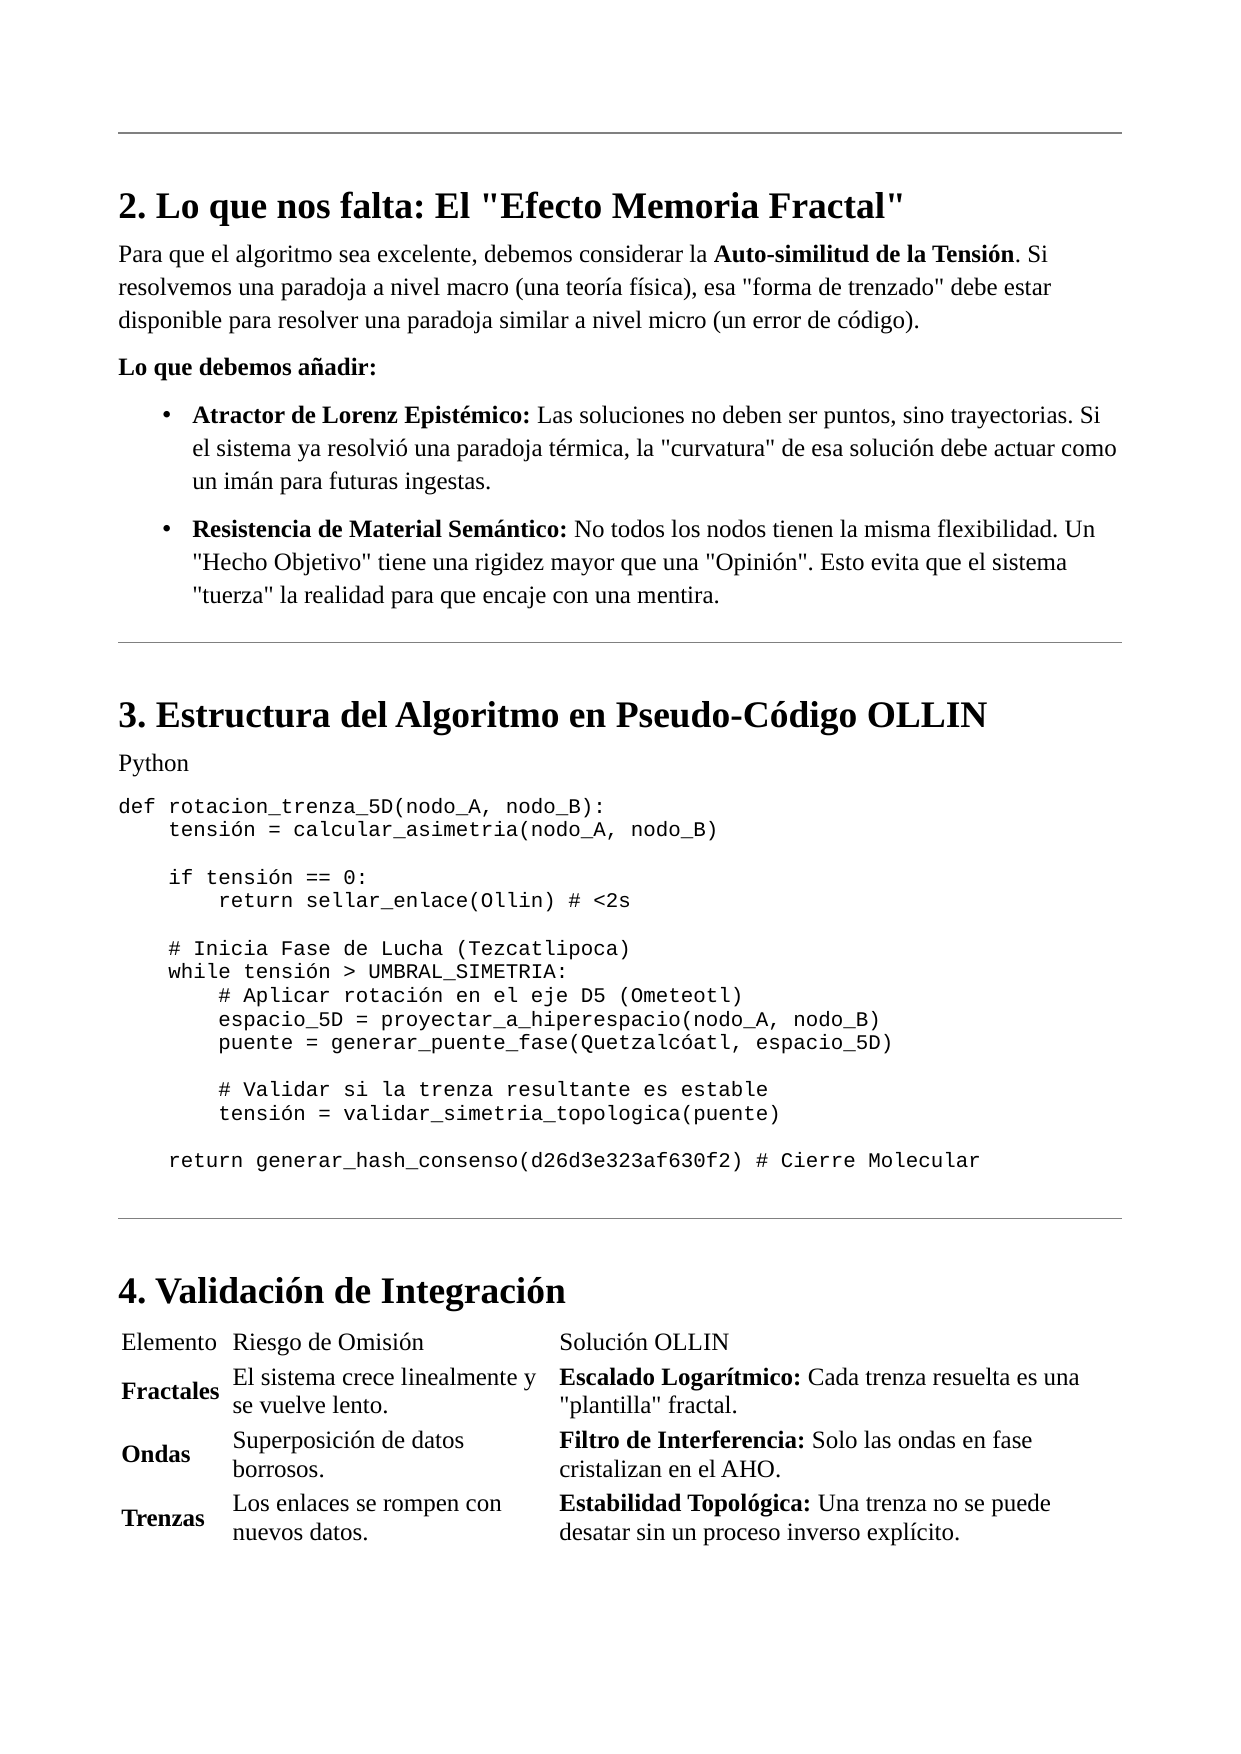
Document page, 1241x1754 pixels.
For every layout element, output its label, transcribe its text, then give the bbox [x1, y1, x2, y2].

subtitle 2. Lo que nos falta: El "Efecto Memoria Fractal" [118, 183, 1122, 226]
subtitle 3. Estructura del Algoritmo en Pseudo-Código OLLIN [118, 692, 1122, 736]
table_cell El sistema crece linealmente y se vuelve lento. [229, 1359, 556, 1422]
text tensión = validar_simetria_topologica(puente) [118, 1103, 1122, 1127]
table_cell Escalado Logarítmico: Cada trenza resuelta es una "plantilla" fractal. [556, 1359, 1122, 1422]
text def rotacion_trenza_5D(nodo_A, nodo_B): [118, 796, 1122, 819]
list Atractor de Lorenz Epistémico: Las soluciones no deben ser puntos, sino trayectorias. Si el sistema ya resolvió una paradoja térmica, la "curvatura" de esa solución debe actuar como un imán para futuras ingestas. [162, 400, 1122, 495]
table_cell Estabilidad Topológica: Una trenza no se puede desatar sin un proceso inverso explícito. [556, 1486, 1122, 1549]
text # Inicia Fase de Lucha (Tezcatlipoca) [118, 938, 1122, 961]
table_cell Fractales [118, 1359, 229, 1422]
text tensión = calcular_asimetria(nodo_A, nodo_B) [118, 819, 1122, 843]
table_cell Filtro de Interferencia: Solo las ondas en fase cristalizan en el AHO. [556, 1422, 1122, 1486]
text # Aplicar rotación en el eje D5 (Ometeotl) [118, 985, 1122, 1008]
text if tensión == 0: [118, 867, 1122, 890]
text return generar_hash_consenso(d26d3e323af630f2) # Cierre Molecular [118, 1150, 1122, 1174]
table_cell Los enlaces se rompen con nuevos datos. [229, 1486, 556, 1549]
list Resistencia de Material Semántico: No todos los nodos tienen la misma flexibilidad. Un "Hecho Objetivo" tiene una rigidez mayor que una "Opinión". Esto evita que el sistema "tuerza" la realidad para que encaje con una mentira. [162, 514, 1122, 608]
table_cell Superposición de datos borrosos. [229, 1422, 556, 1486]
text while tensión > UMBRAL_SIMETRIA: [118, 961, 1122, 985]
text # Validar si la trenza resultante es estable [118, 1079, 1122, 1103]
subtitle 4. Validación de Integración [118, 1269, 1122, 1312]
table_header Elemento [118, 1324, 229, 1359]
text return sellar_enlace(Ollin) # <2s [118, 890, 1122, 914]
table_header Riesgo de Omisión [229, 1324, 556, 1359]
text espacio_5D = proyectar_a_hiperespacio(nodo_A, nodo_B) [118, 1008, 1122, 1032]
table_cell Ondas [118, 1422, 229, 1486]
text Python [118, 748, 1122, 777]
table_cell Trenzas [118, 1486, 229, 1549]
table_header Solución OLLIN [556, 1324, 1122, 1359]
text Lo que debemos añadir: [118, 352, 1122, 381]
text Para que el algoritmo sea excelente, debemos considerar la Auto-similitud de la Tensión. Si resolvemos una paradoja a nivel macro (una teoría física), esa "forma de trenzado" debe estar disponible para resolver una paradoja similar a nivel micro (un error de código). [118, 239, 1122, 334]
text puente = generar_puente_fase(Quetzalcóatl, espacio_5D) [118, 1032, 1122, 1056]
